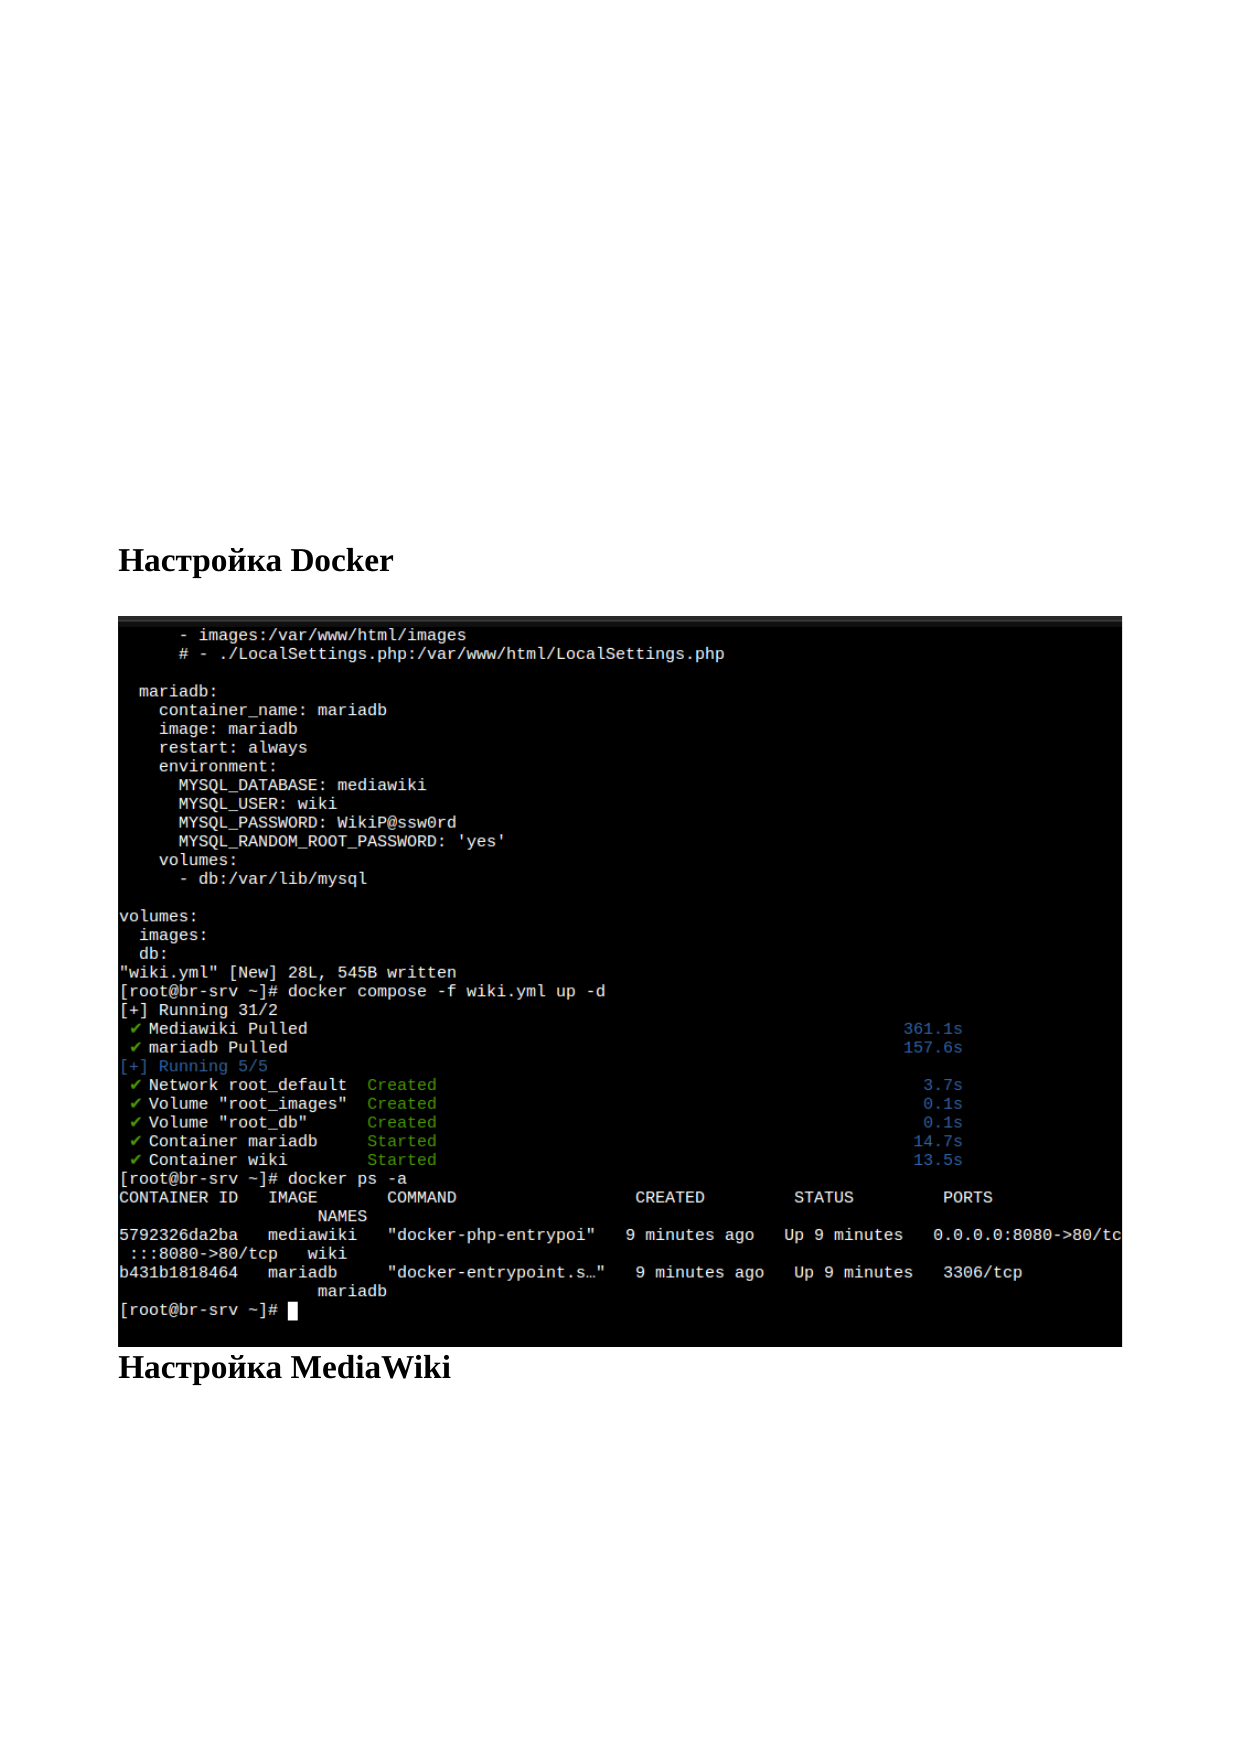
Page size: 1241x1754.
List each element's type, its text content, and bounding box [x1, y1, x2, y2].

text Настройка Docker [118, 540, 1122, 578]
text Настройка MediaWiki [118, 1347, 1122, 1385]
